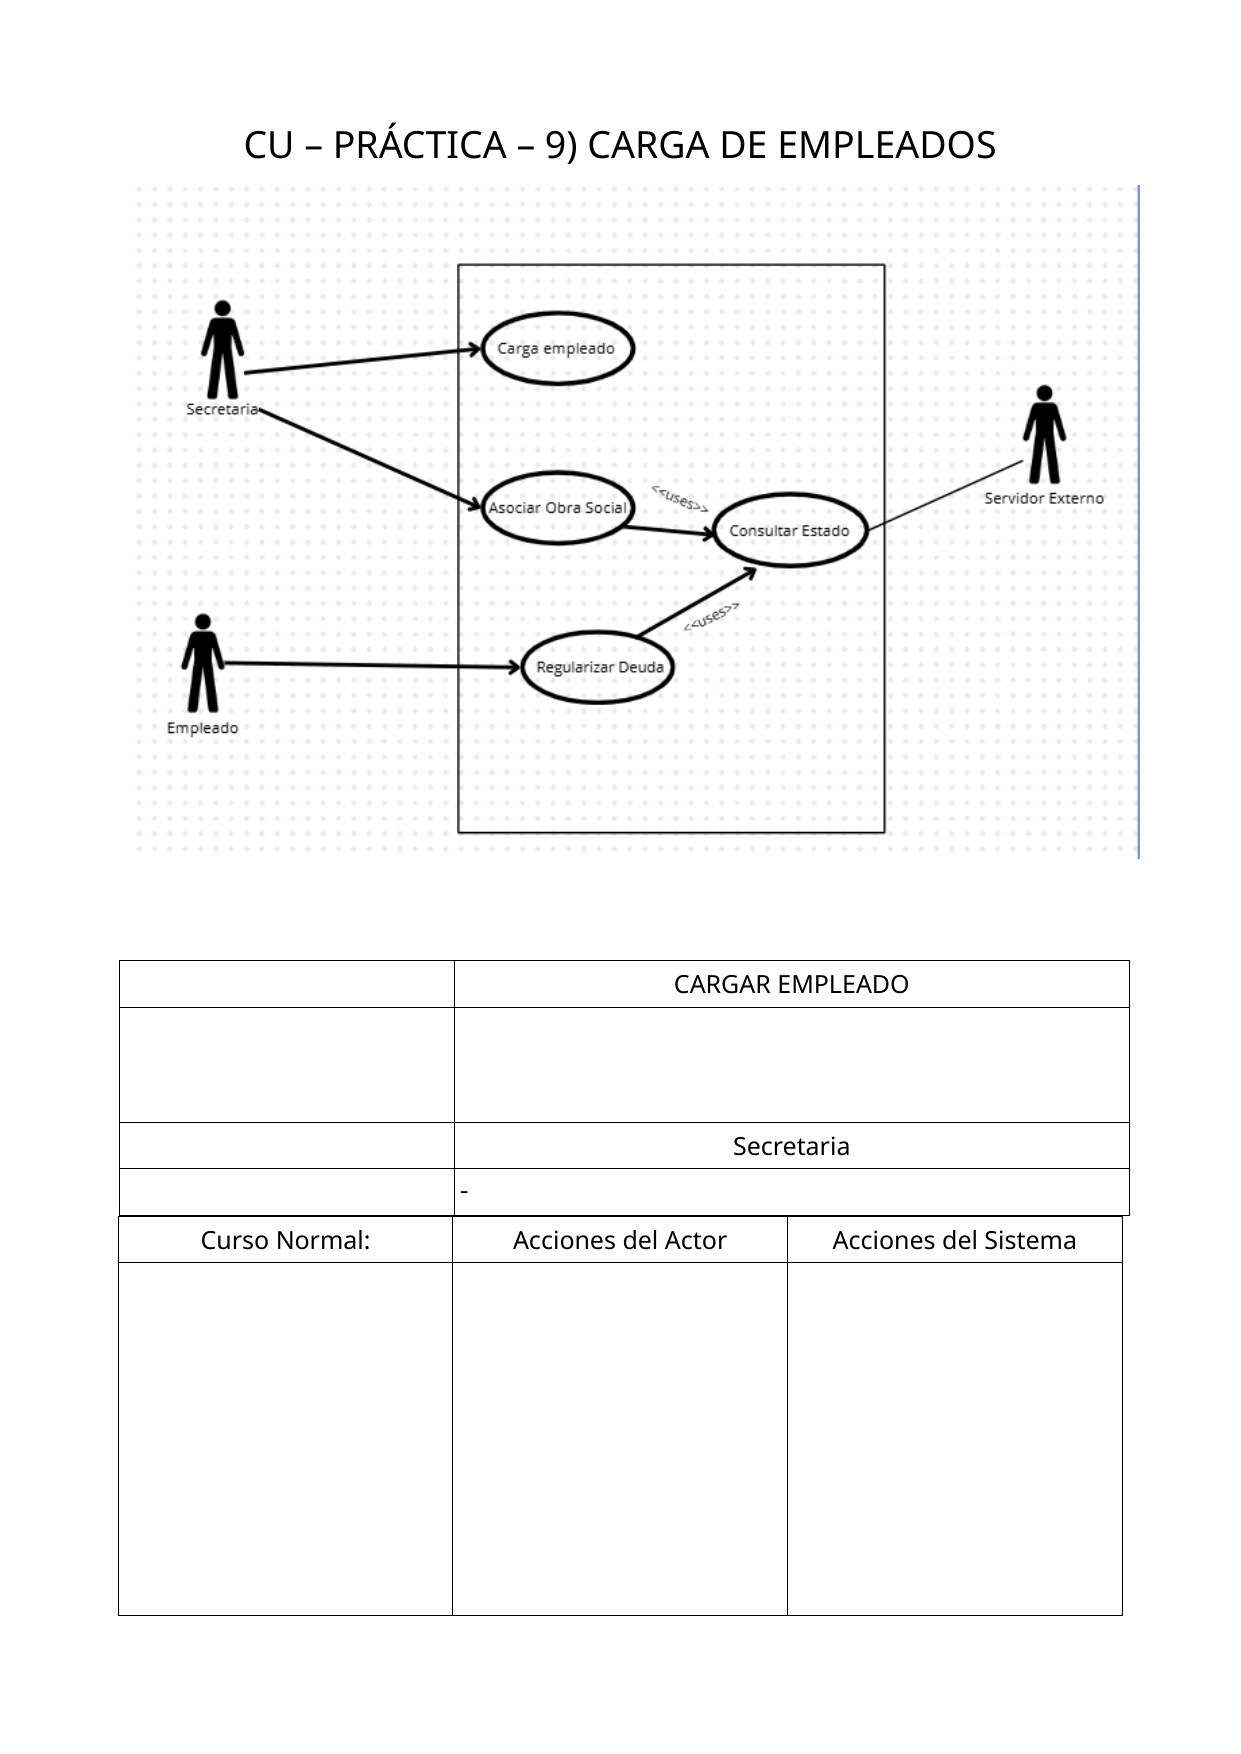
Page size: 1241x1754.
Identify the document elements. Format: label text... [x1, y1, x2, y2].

table_cell Descripción: [120, 1008, 454, 1122]
table_cell Actores: [120, 1123, 454, 1168]
picture [135, 185, 1140, 859]
table_cell Precondiciones: [120, 1169, 454, 1215]
table_header Acciones del Sistema [788, 1217, 1122, 1262]
table_header Nombre: [120, 961, 454, 1007]
text CU – PRÁCTICA – 9) CARGA DE EMPLEADOS [118, 118, 1122, 169]
table_cell [119, 1263, 452, 1615]
table_cell Paso 1: la secretaria selecciona la opción “Cargar Empleado” Paso 3: la secretaria ingresa los datos solicitados. [453, 1263, 787, 1615]
table_cell - [455, 1169, 1129, 1215]
table_cell Este caso de uso describe el evento en el que la secretaria de la facultad da de alta a un nuevo empleado. [455, 1008, 1129, 1122]
table_cell Secretaria [455, 1123, 1129, 1168]
table_header CARGAR EMPLEADO [455, 961, 1129, 1007]
table_header Curso Normal: [119, 1217, 452, 1262]
table_cell Paso 2: el sistema solicita dni, apellido, nombre, edad, y domicilio. Paso 4: el sistema verifica que el dni ingresado no figure en la base de sumariados. Paso 5: el sistema registra [788, 1263, 1122, 1615]
table_header Acciones del Actor [453, 1217, 787, 1262]
